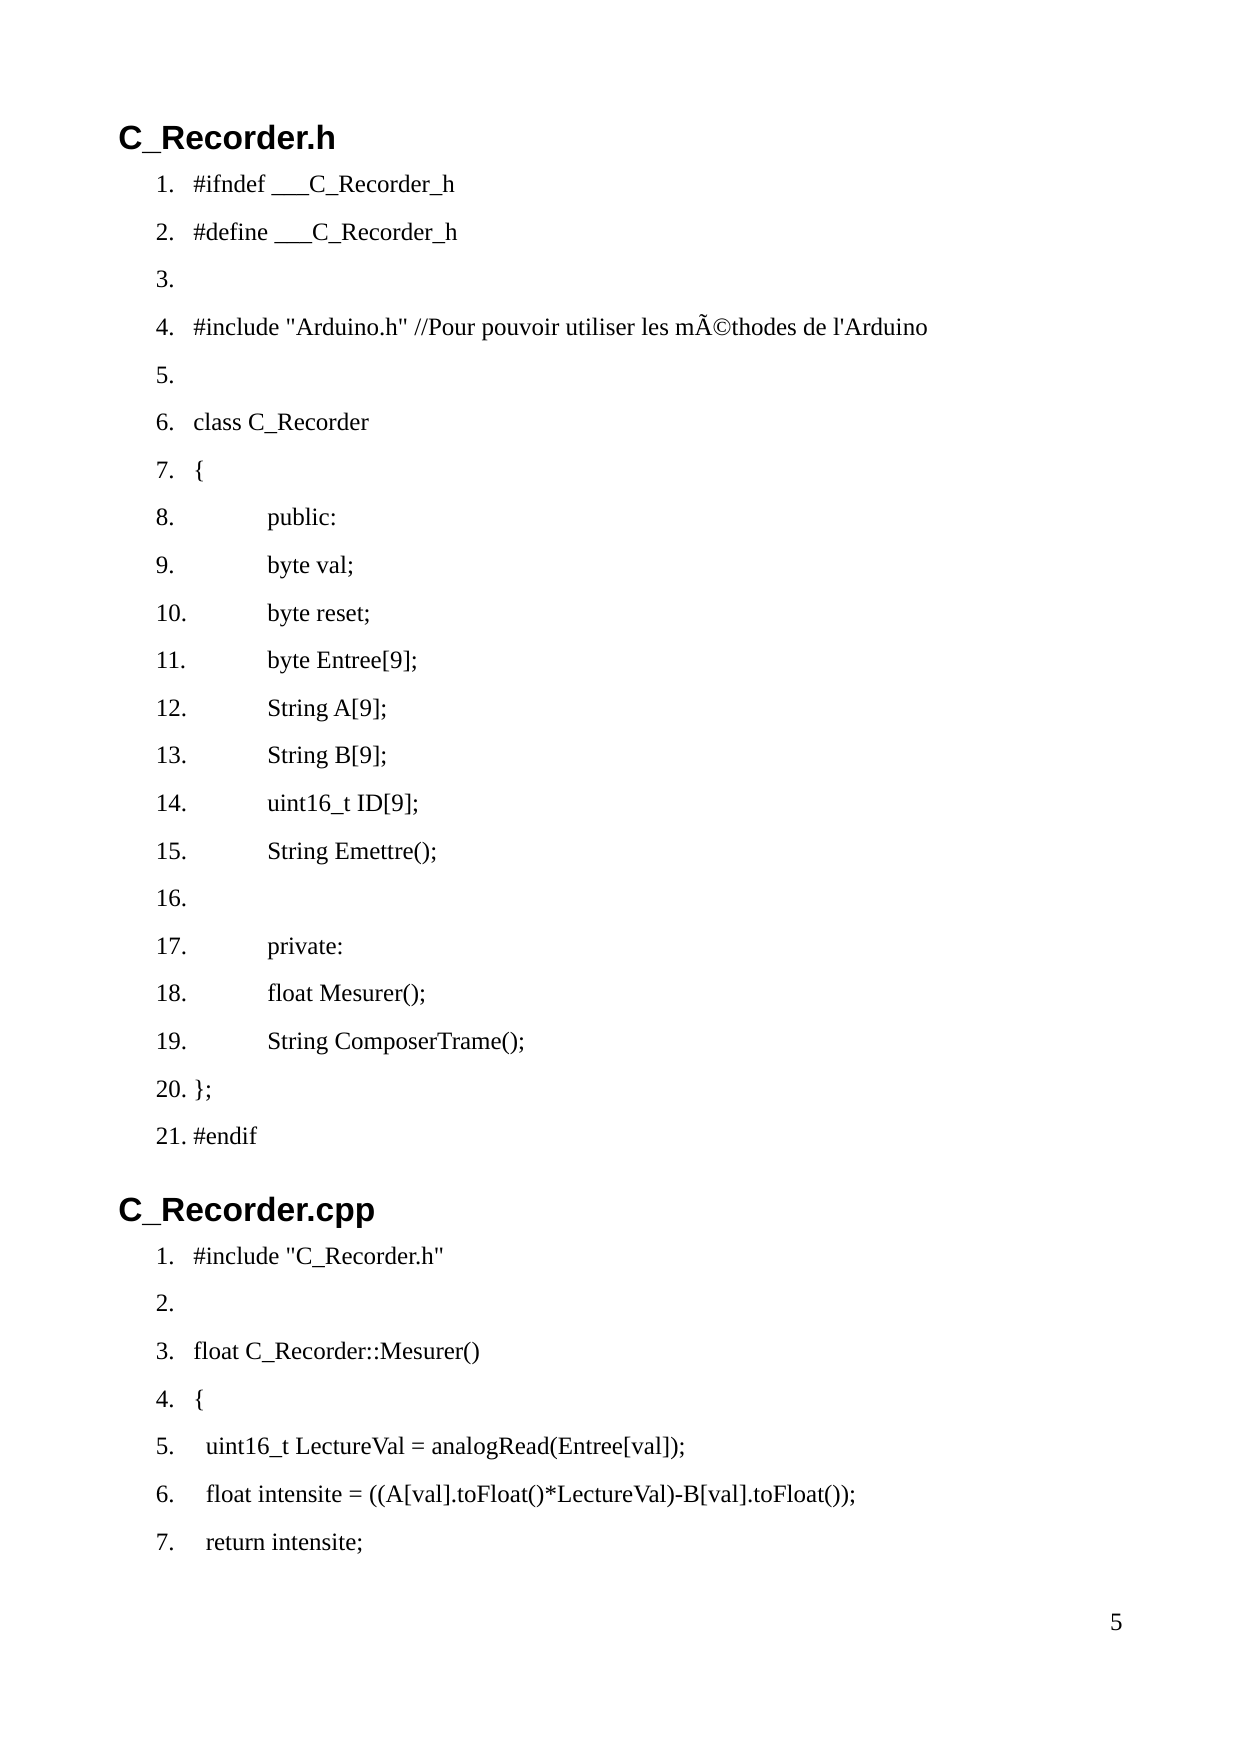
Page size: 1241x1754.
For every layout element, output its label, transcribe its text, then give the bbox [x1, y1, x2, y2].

list uint16_t LectureVal = analogRead(Entree[val]); [156, 1431, 1122, 1460]
list #include "Arduino.h" //Pour pouvoir utiliser les mÃ©thodes de l'Arduino [156, 312, 1122, 341]
subtitle C_Recorder.cpp [118, 1190, 1122, 1228]
list return intensite; [156, 1527, 1122, 1555]
list float Mesurer(); [156, 978, 1122, 1007]
list uint16_t ID[9]; [156, 788, 1122, 817]
list float intensite = ((A[val].toFloat()*LectureVal)-B[val].toFloat()); [156, 1479, 1122, 1508]
list String A[9]; [156, 693, 1122, 722]
list { [156, 455, 1122, 484]
list float C_Recorder::Mesurer() [156, 1336, 1122, 1365]
list String ComposerTrame(); [156, 1026, 1122, 1055]
list byte val; [156, 550, 1122, 579]
list #include "C_Recorder.h" [156, 1241, 1122, 1270]
list #define ___C_Recorder_h [156, 217, 1122, 246]
list class C_Recorder [156, 407, 1122, 436]
list public: [156, 502, 1122, 531]
list }; [156, 1074, 1122, 1102]
subtitle C_Recorder.h [118, 118, 1122, 157]
list String B[9]; [156, 741, 1122, 769]
list #endif [156, 1121, 1122, 1150]
list String Emettre(); [156, 836, 1122, 864]
list byte reset; [156, 598, 1122, 626]
list byte Entree[9]; [156, 645, 1122, 674]
list private: [156, 931, 1122, 960]
list { [156, 1384, 1122, 1412]
list #ifndef ___C_Recorder_h [156, 169, 1122, 198]
